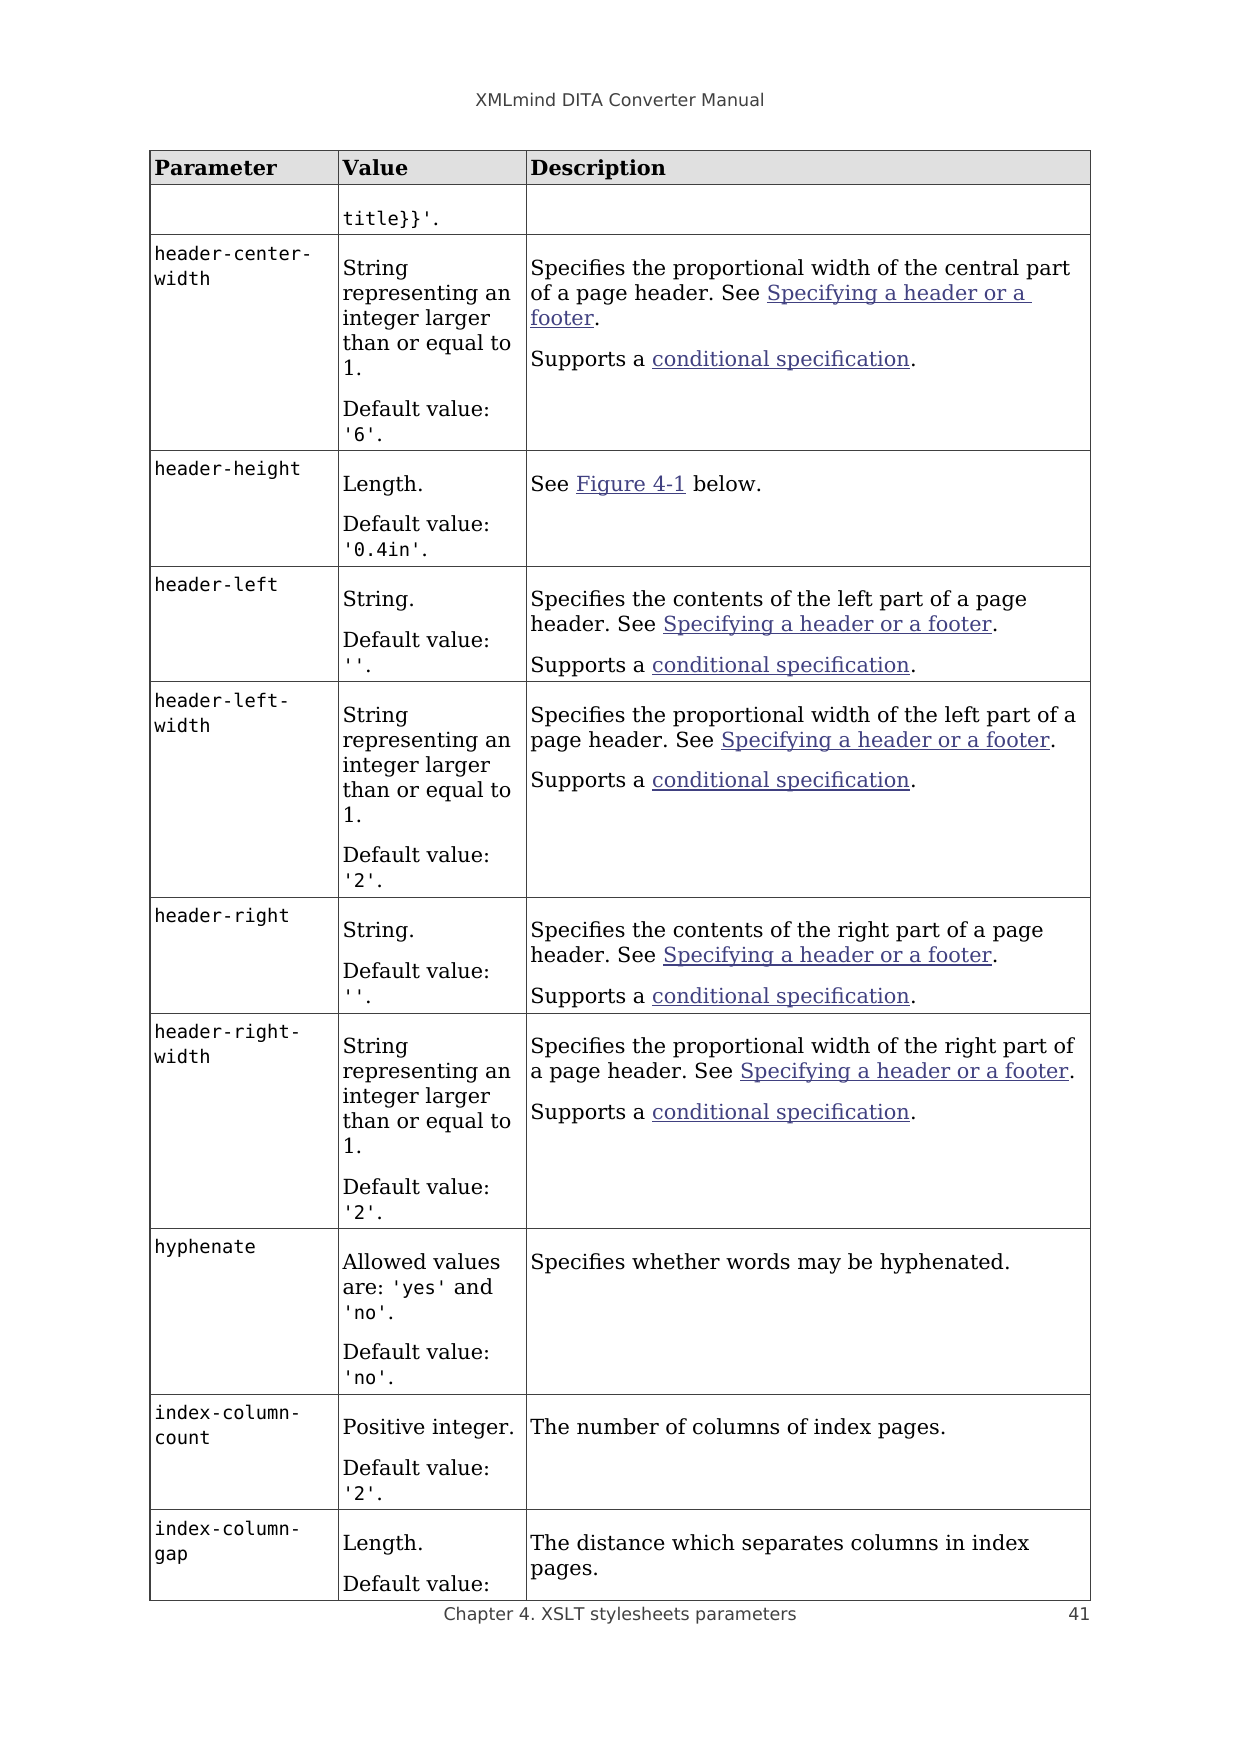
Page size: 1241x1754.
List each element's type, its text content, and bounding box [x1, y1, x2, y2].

table_cell Positive integer. Default value: '2'. [339, 1395, 526, 1509]
table_cell Specifies the contents of the left part of a page header. See Specifying a header or a footer. Supports a conditional specification. [527, 567, 1090, 681]
table_cell String. Default value: ''. [339, 567, 526, 681]
table_cell The distance which separates columns in index pages. [527, 1510, 1090, 1600]
table_cell String representing an integer larger than or equal to 1. Default value: '2'. [339, 682, 526, 897]
table_cell Allowed values are: 'yes' and 'no'. Default value: 'no'. [339, 1229, 526, 1394]
table_cell String representing an integer larger than or equal to 1. Default value: '6'. [339, 235, 526, 450]
table_cell hyphenate [151, 1229, 338, 1394]
table_cell header-height [151, 451, 338, 566]
table_cell Specifies the proportional width of the right part of a page header. See Specifying a header or a footer. Supports a conditional specification. [527, 1014, 1090, 1228]
table_header Value [339, 151, 526, 184]
table_cell header-left [151, 567, 338, 681]
table_header Description [527, 151, 1090, 184]
table_cell header-center-width [151, 235, 338, 450]
table_cell title}}'. [339, 185, 526, 234]
table_cell index-column-count [151, 1395, 338, 1509]
table_cell Specifies the contents of the right part of a page header. See Specifying a header or a footer. Supports a conditional specification. [527, 898, 1090, 1012]
table_cell [151, 185, 338, 234]
table_cell Length. Default value: [339, 1510, 526, 1600]
table_cell Length. Default value: '0.4in'. [339, 451, 526, 566]
table_cell Specifies the proportional width of the left part of a page header. See Specifying a header or a footer. Supports a conditional specification. [527, 682, 1090, 897]
table_cell Specifies the proportional width of the central part of a page header. See Specifying a header or a footer. Supports a conditional specification. [527, 235, 1090, 450]
table_cell String. Default value: ''. [339, 898, 526, 1012]
table_cell header-right [151, 898, 338, 1012]
table_cell [527, 185, 1090, 234]
table_cell header-left-width [151, 682, 338, 897]
table_cell String representing an integer larger than or equal to 1. Default value: '2'. [339, 1014, 526, 1228]
table_header Parameter [151, 151, 338, 184]
table_cell The number of columns of index pages. [527, 1395, 1090, 1509]
table_cell Specifies whether words may be hyphenated. [527, 1229, 1090, 1394]
table_cell header-right-width [151, 1014, 338, 1228]
table_cell See Figure 4-1 below. [527, 451, 1090, 566]
table_cell index-column-gap [151, 1510, 338, 1600]
